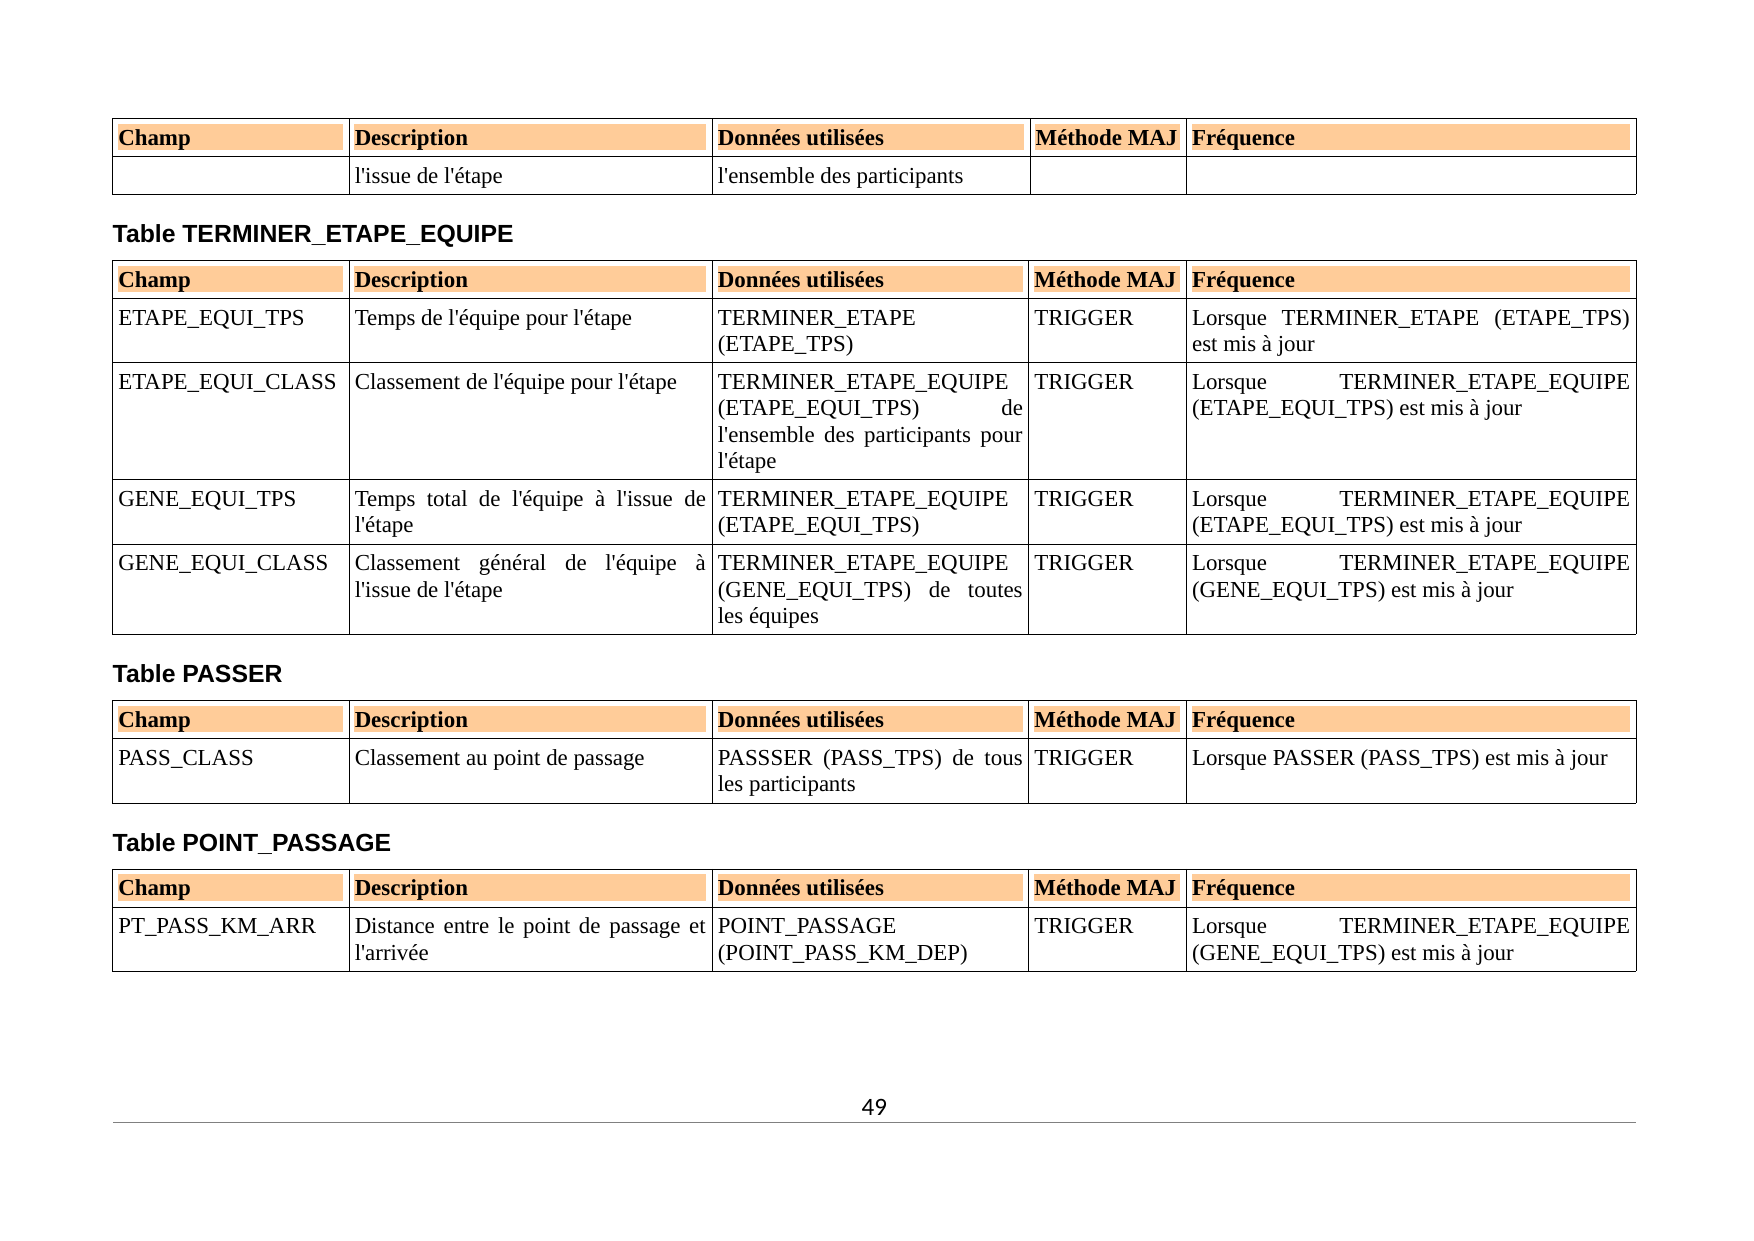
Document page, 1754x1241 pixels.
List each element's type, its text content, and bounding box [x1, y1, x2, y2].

table_cell TRIGGER [1029, 363, 1186, 479]
table_cell Classement de l'équipe pour l'étape [350, 363, 712, 479]
table_cell TRIGGER [1029, 908, 1186, 971]
table_cell TERMINER_ETAPE_EQUIPE (ETAPE_EQUI_TPS) de l'ensemble des participants pour l'étape [713, 363, 1028, 479]
table_header Fréquence [1187, 701, 1636, 738]
table_cell Temps total de l'équipe à l'issue de l'étape [350, 480, 712, 543]
table_cell GENE_EQUI_CLASS [113, 545, 349, 634]
table_cell [1187, 157, 1636, 194]
table_cell Classement au point de passage [350, 739, 712, 802]
subtitle Table PASSER [112, 659, 1636, 688]
table_cell l'issue de l'étape [350, 157, 712, 194]
table_header Méthode MAJ [1031, 119, 1186, 156]
table_header Champ [113, 701, 349, 738]
table_header Fréquence [1187, 870, 1636, 907]
table_cell POINT_PASSAGE (POINT_PASS_KM_DEP) [713, 908, 1028, 971]
table_cell [113, 157, 349, 194]
table_header Description [350, 701, 712, 738]
table_cell Classement général de l'équipe à l'issue de l'étape [350, 545, 712, 634]
table_cell ETAPE_EQUI_CLASS [113, 363, 349, 479]
subtitle Table POINT_PASSAGE [112, 828, 1636, 856]
table_cell TRIGGER [1029, 480, 1186, 543]
table_cell Temps de l'équipe pour l'étape [350, 299, 712, 362]
table_cell PASSSER (PASS_TPS) de tous les participants [713, 739, 1028, 802]
table_cell l'ensemble des participants [713, 157, 1030, 194]
table_header Champ [113, 870, 349, 907]
table_header Description [350, 119, 712, 156]
table_header Données utilisées [713, 870, 1028, 907]
table_header Données utilisées [713, 261, 1028, 298]
table_header Fréquence [1187, 261, 1636, 298]
table_cell Lorsque TERMINER_ETAPE_EQUIPE (ETAPE_EQUI_TPS) est mis à jour [1187, 480, 1636, 543]
table_cell GENE_EQUI_TPS [113, 480, 349, 543]
table_cell Distance entre le point de passage et l'arrivée [350, 908, 712, 971]
table_cell [1031, 157, 1186, 194]
table_header Champ [113, 261, 349, 298]
table_cell PASS_CLASS [113, 739, 349, 802]
table_cell TERMINER_ETAPE_EQUIPE (ETAPE_EQUI_TPS) [713, 480, 1028, 543]
table_header Champ [113, 119, 349, 156]
table_cell TRIGGER [1029, 739, 1186, 802]
table_header Méthode MAJ [1029, 701, 1186, 738]
table_header Données utilisées [713, 119, 1030, 156]
table_cell TRIGGER [1029, 545, 1186, 634]
table_header Données utilisées [713, 701, 1028, 738]
table_cell Lorsque TERMINER_ETAPE (ETAPE_TPS) est mis à jour [1187, 299, 1636, 362]
table_cell PT_PASS_KM_ARR [113, 908, 349, 971]
table_cell TERMINER_ETAPE_EQUIPE (GENE_EQUI_TPS) de toutes les équipes [713, 545, 1028, 634]
table_cell TRIGGER [1029, 299, 1186, 362]
table_header Méthode MAJ [1029, 261, 1186, 298]
table_cell Lorsque PASSER (PASS_TPS) est mis à jour [1187, 739, 1636, 802]
table_cell Lorsque TERMINER_ETAPE_EQUIPE (GENE_EQUI_TPS) est mis à jour [1187, 545, 1636, 634]
table_header Description [350, 870, 712, 907]
table_cell ETAPE_EQUI_TPS [113, 299, 349, 362]
subtitle Table TERMINER_ETAPE_EQUIPE [112, 219, 1636, 248]
table_cell Lorsque TERMINER_ETAPE_EQUIPE (ETAPE_EQUI_TPS) est mis à jour [1187, 363, 1636, 479]
table_header Fréquence [1187, 119, 1636, 156]
table_header Description [350, 261, 712, 298]
table_header Méthode MAJ [1029, 870, 1186, 907]
table_cell Lorsque TERMINER_ETAPE_EQUIPE (GENE_EQUI_TPS) est mis à jour [1187, 908, 1636, 971]
table_cell TERMINER_ETAPE (ETAPE_TPS) [713, 299, 1028, 362]
